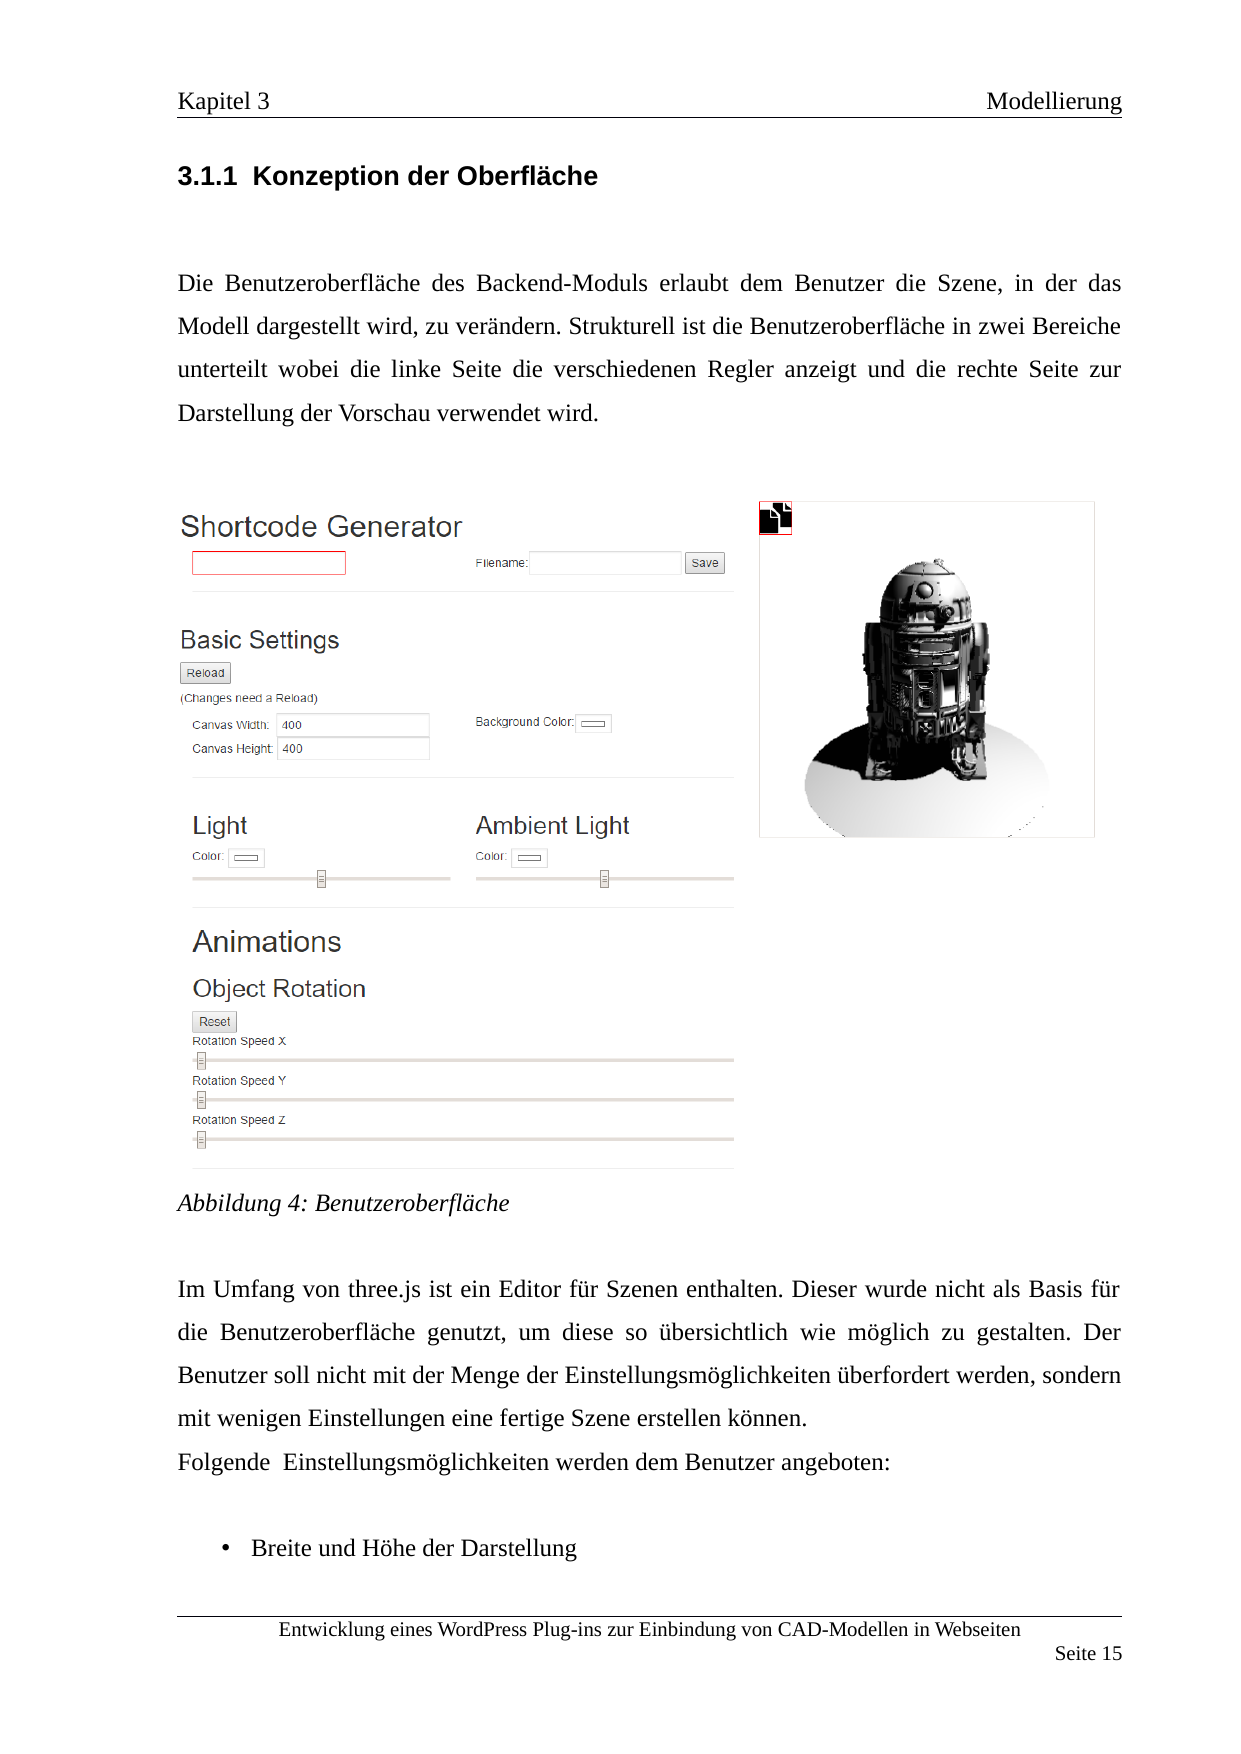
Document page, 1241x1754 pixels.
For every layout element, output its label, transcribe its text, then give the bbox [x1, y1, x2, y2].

text Abbildung 4: Benutzeroberfläche [177, 1180, 1122, 1217]
list Breite und Höhe der Darstellung [221, 1533, 1122, 1562]
picture [177, 496, 1123, 1180]
text Die Benutzeroberfläche des Backend-Moduls erlaubt dem Benutzer die Szene, in der das Modell dargestellt wird, zu verändern. Strukturell ist die Benutzeroberfläche in zwei Bereiche unterteilt wobei die linke Seite die verschiedenen Regler anzeigt und die rechte Seite zur Darstellung der Vorschau verwendet wird. [177, 268, 1122, 426]
subtitle Konzeption der Oberfläche [177, 159, 1122, 191]
text Im Umfang von three.js ist ein Editor für Szenen enthalten. Dieser wurde nicht als Basis für die Benutzeroberfläche genutzt, um diese so übersichtlich wie möglich zu gestalten. Der Benutzer soll nicht mit der Menge der Einstellungsmöglichkeiten überfordert werden, sondern mit wenigen Einstellungen eine fertige Szene erstellen können. [177, 1274, 1122, 1432]
text Folgende Einstellungsmöglichkeiten werden dem Benutzer angeboten: [177, 1447, 1122, 1475]
